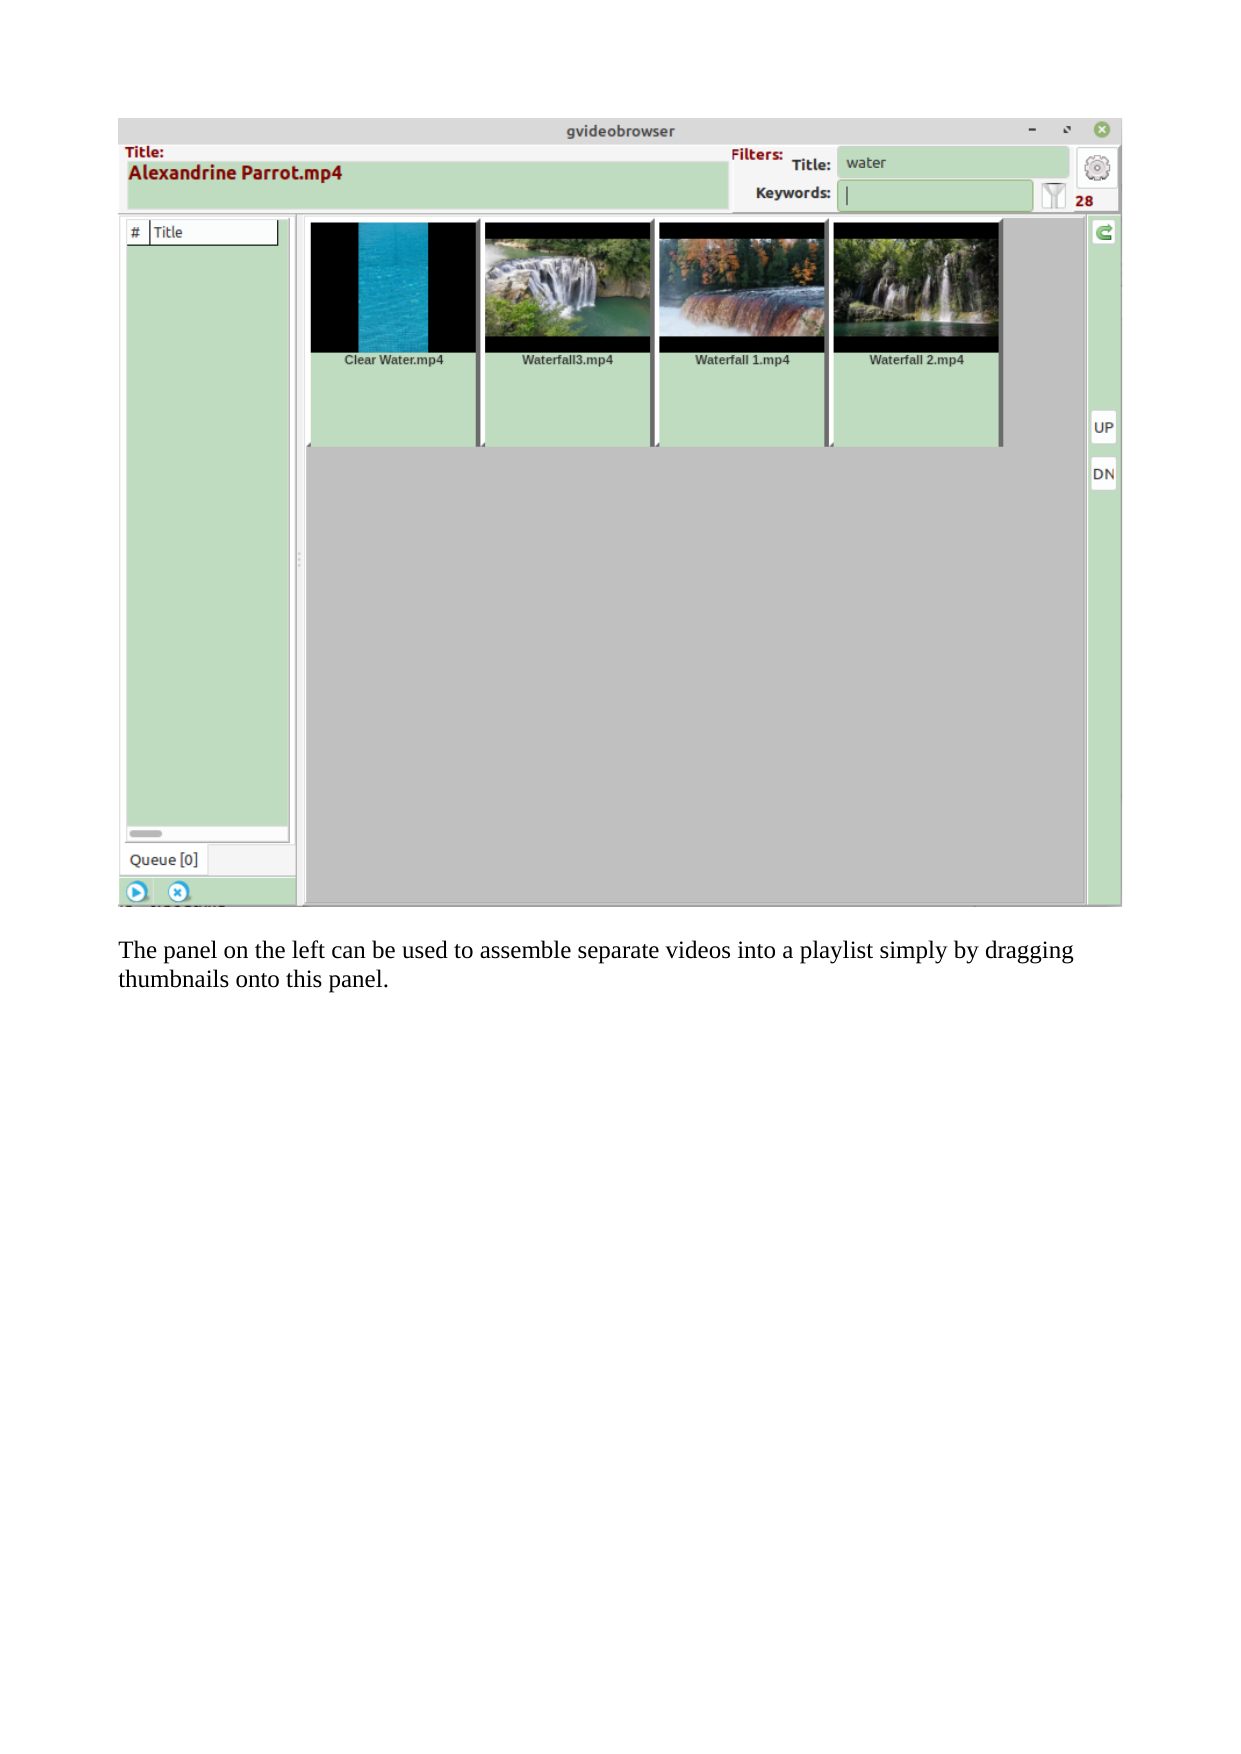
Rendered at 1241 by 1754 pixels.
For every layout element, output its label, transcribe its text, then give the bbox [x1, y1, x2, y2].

picture [118, 118, 1123, 907]
text The panel on the left can be used to assemble separate videos into a playlist simply by dragging thumbnails onto this panel. [118, 935, 1122, 992]
